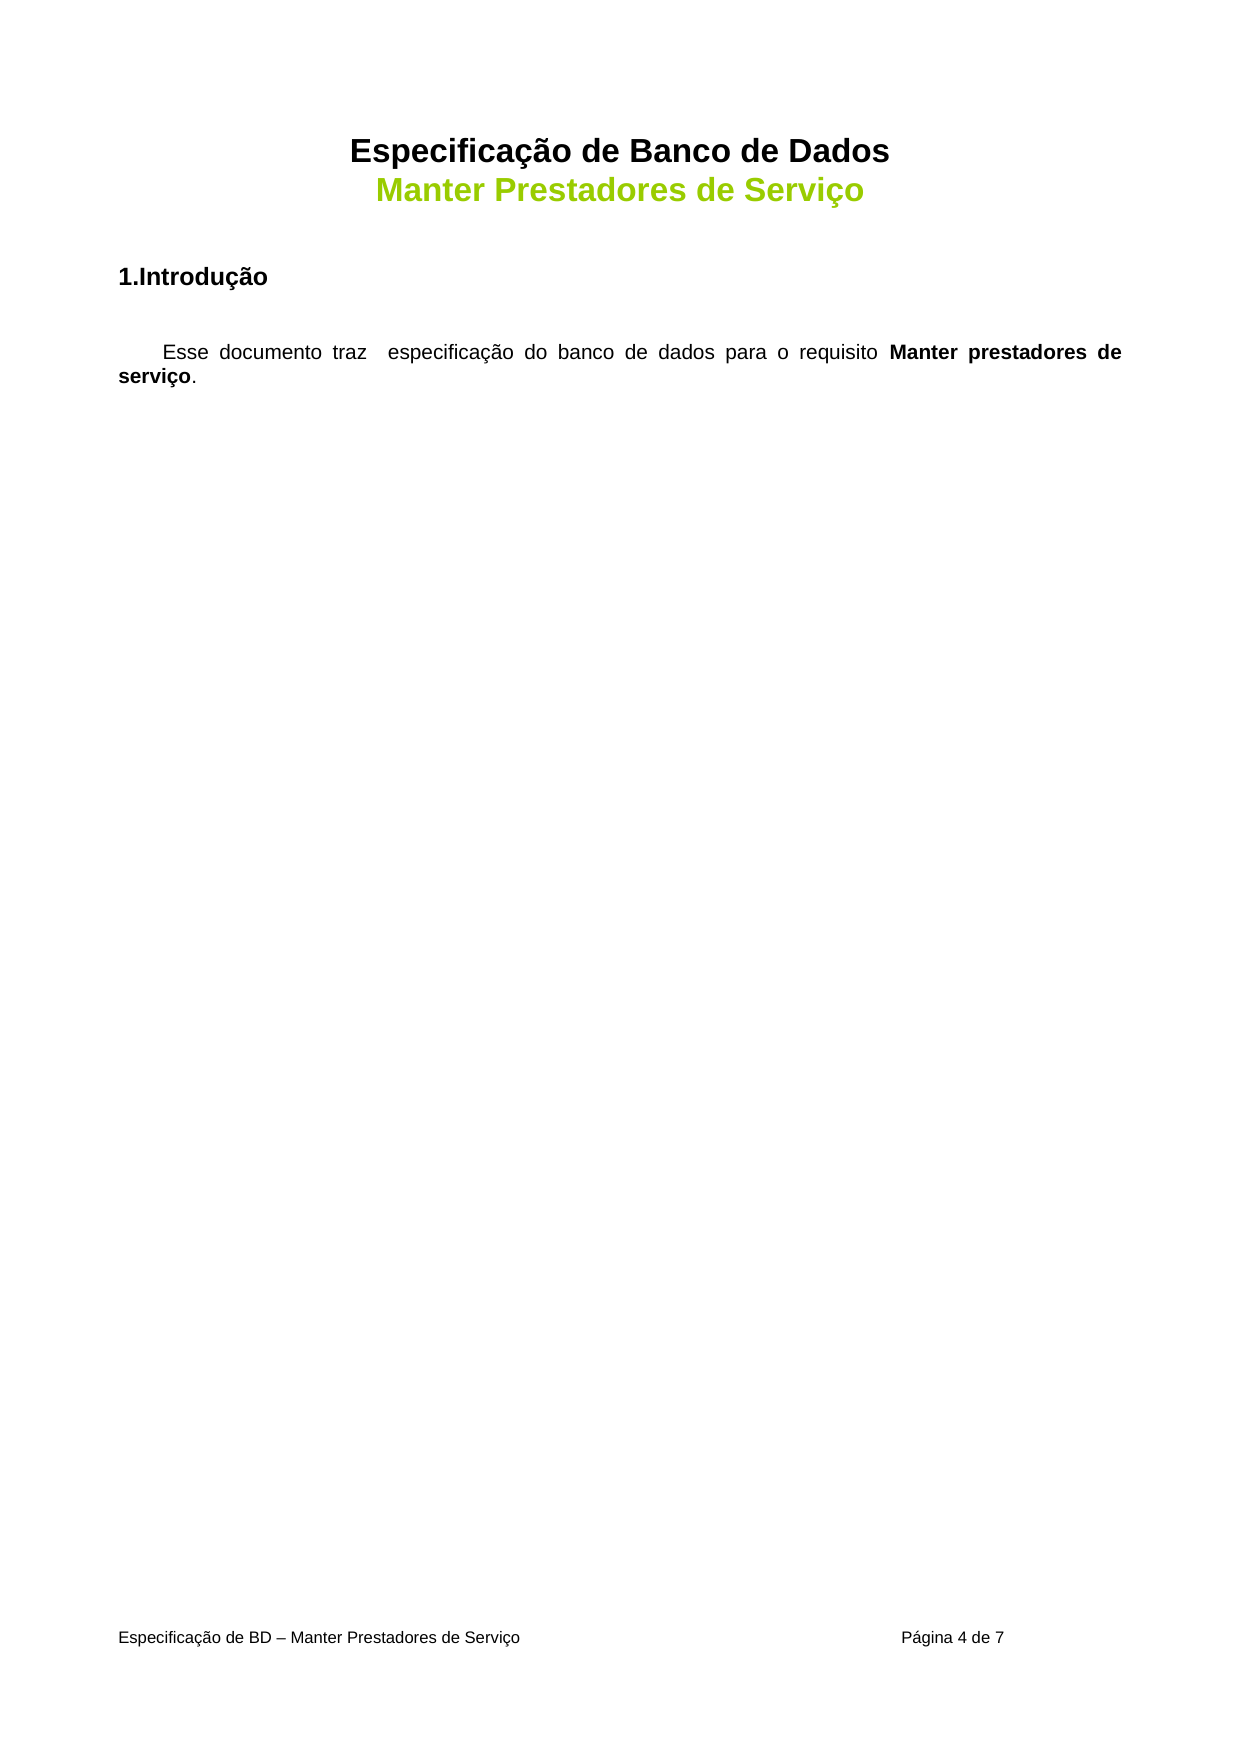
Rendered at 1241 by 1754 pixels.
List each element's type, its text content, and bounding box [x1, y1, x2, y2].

subtitle Introdução [118, 262, 1122, 291]
text Esse documento traz especificação do banco de dados para o requisito Manter prestadores de serviço. [118, 340, 1122, 388]
title Especificação de Banco de Dados [118, 131, 1122, 170]
title Manter Prestadores de Serviço [118, 170, 1122, 208]
